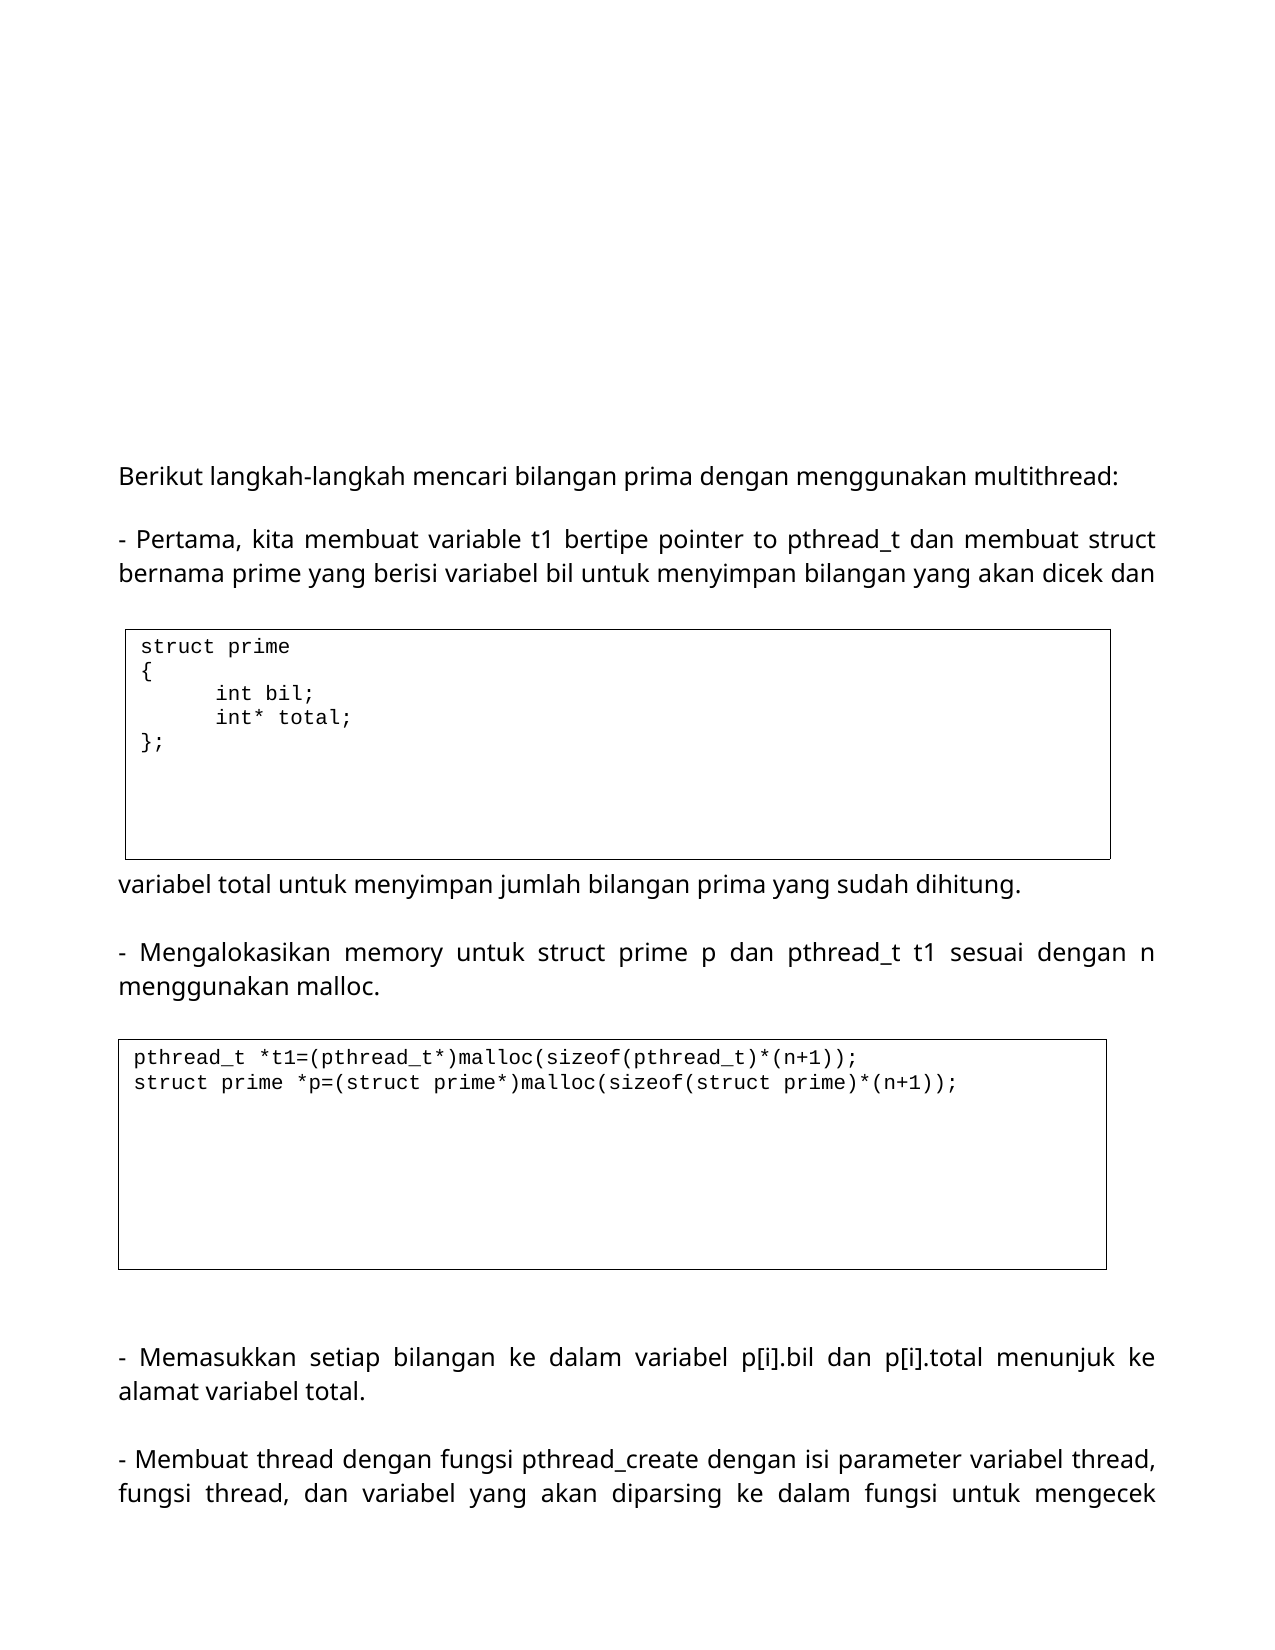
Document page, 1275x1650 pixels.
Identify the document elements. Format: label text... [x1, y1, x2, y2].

text struct prime *p=(struct prime*)malloc(sizeof(struct prime)*(n+1)); [133, 1072, 1091, 1096]
text struct prime [140, 636, 1095, 660]
text - Memasukkan setiap bilangan ke dalam variabel p[i].bil dan p[i].total menunjuk ke alamat variabel total. [118, 1340, 1157, 1408]
text int bil; [140, 683, 1095, 707]
text }; [140, 731, 1095, 754]
text pthread_t *t1=(pthread_t*)malloc(sizeof(pthread_t)*(n+1)); [133, 1047, 1091, 1070]
text { [140, 660, 1095, 683]
text Berikut langkah-langkah mencari bilangan prima dengan menggunakan multithread: [118, 459, 1157, 493]
text - Pertama, kita membuat variable t1 bertipe pointer to pthread_t dan membuat struct bernama prime yang berisi variabel bil untuk menyimpan bilangan yang akan dicek dan variabel total untuk menyimpan jumlah bilangan prima yang sudah dihitung. [118, 522, 1157, 901]
text - Mengalokasikan memory untuk struct prime p dan pthread_t t1 sesuai dengan n menggunakan malloc. [118, 934, 1157, 1003]
text int* total; [140, 707, 1095, 731]
text - Membuat thread dengan fungsi pthread_create dengan isi parameter variabel thread, fungsi thread, dan variabel yang akan diparsing ke dalam fungsi untuk mengecek [118, 1442, 1157, 1510]
